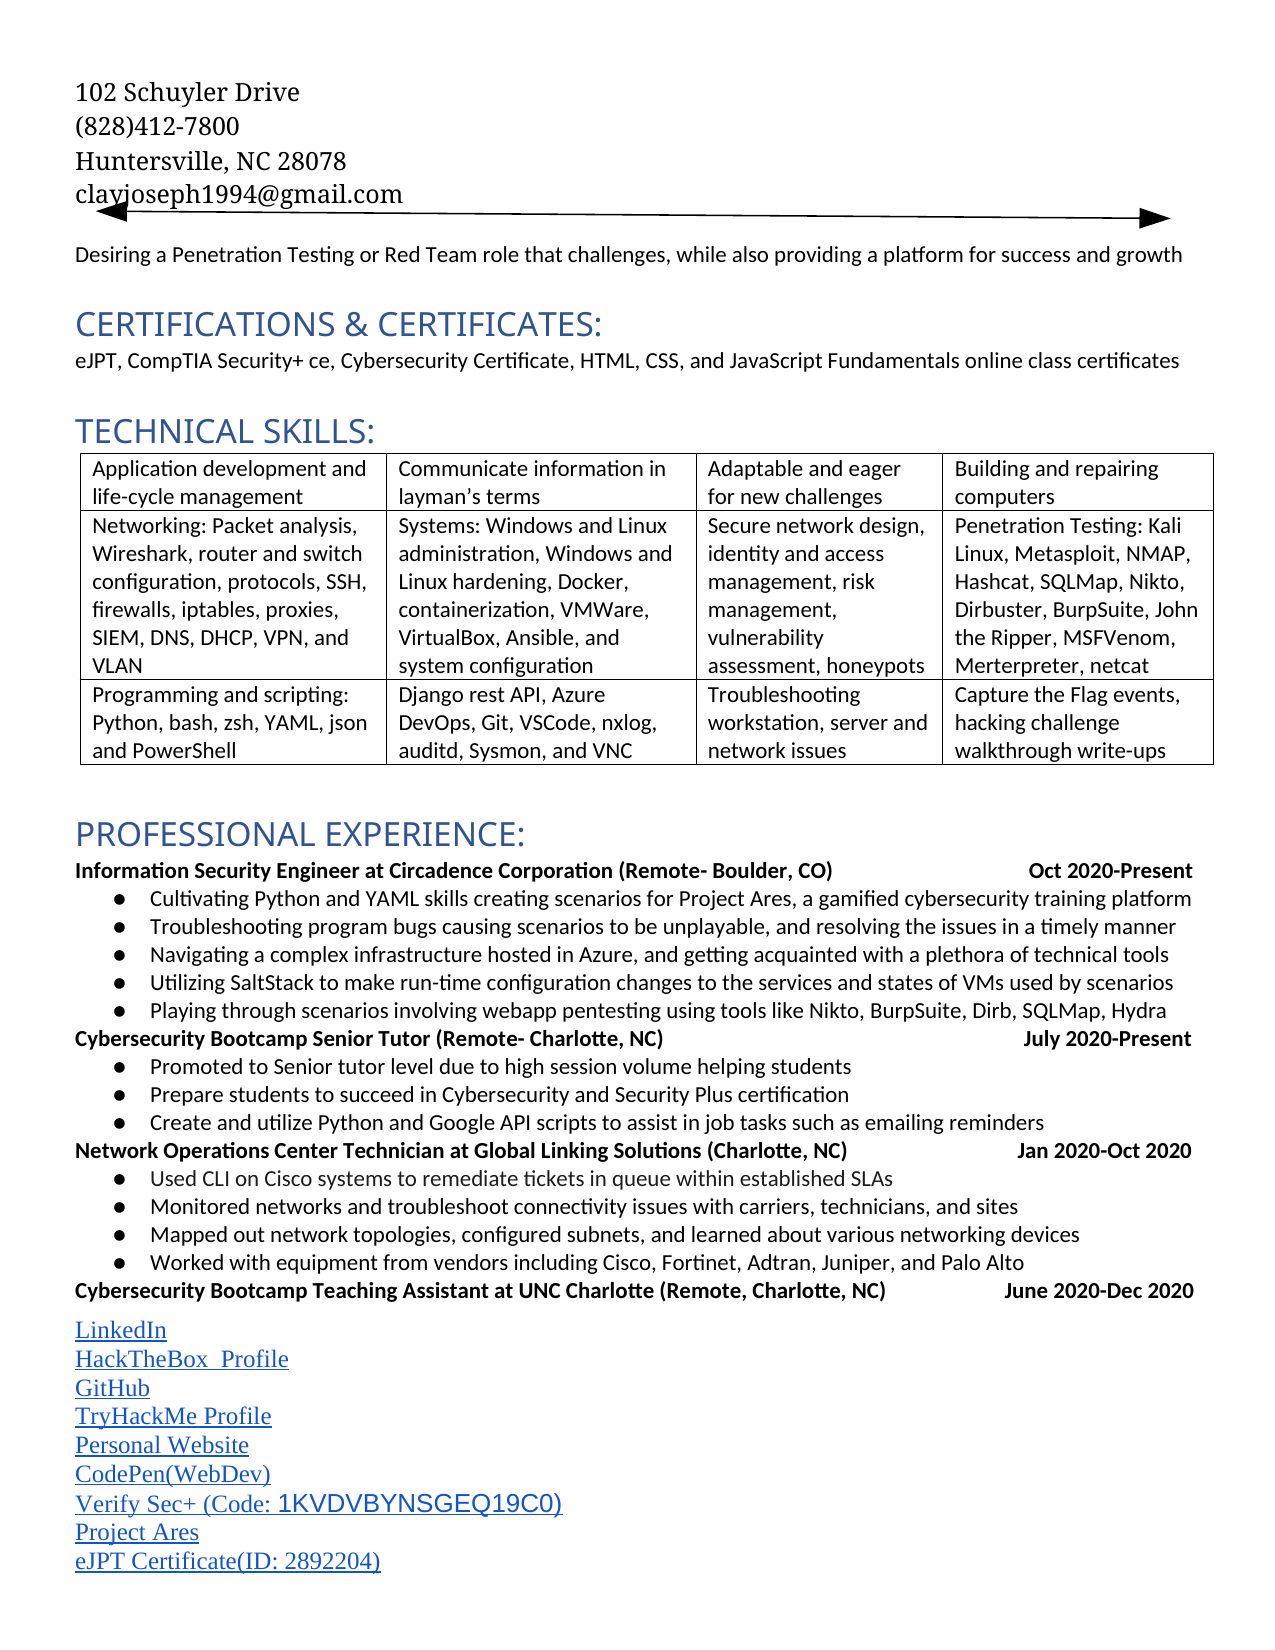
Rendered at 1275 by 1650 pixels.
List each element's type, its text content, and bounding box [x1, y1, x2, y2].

list Promoted to Senior tutor level due to high session volume helping students [112, 1052, 1200, 1080]
list Utilizing SaltStack to make run-time configuration changes to the services and states of VMs used by scenarios [112, 968, 1200, 996]
table_cell Troubleshooting workstation, server and network issues [697, 680, 942, 764]
text Cybersecurity Bootcamp Senior Tutor (Remote- Charlotte, NC) July 2020-Present [75, 1024, 1200, 1052]
table_cell Secure network design, identity and access management, risk management, vulnerability assessment, honeypots [697, 511, 942, 679]
table_header Adaptable and eager for new challenges [697, 454, 942, 510]
text eJPT, CompTIA Security+ ce, Cybersecurity Certificate, HTML, CSS, and JavaScript Fundamentals online class certificates [75, 346, 1200, 374]
subtitle PROFESSIONAL EXPERIENCE: [75, 811, 1200, 856]
table_cell Django rest API, Azure DevOps, Git, VSCode, nxlog, auditd, Sysmon, and VNC [387, 680, 696, 764]
list Playing through scenarios involving webapp pentesting using tools like Nikto, BurpSuite, Dirb, SQLMap, Hydra [112, 996, 1200, 1024]
list Monitored networks and troubleshoot connectivity issues with carriers, technicians, and sites [112, 1192, 1200, 1220]
table_cell Programming and scripting: Python, bash, zsh, YAML, json and PowerShell [81, 680, 386, 764]
text Information Security Engineer at Circadence Corporation (Remote- Boulder, CO) Oct 2020-Present [75, 856, 1200, 884]
list Mapped out network topologies, configured subnets, and learned about various networking devices [112, 1220, 1200, 1248]
list Navigating a complex infrastructure hosted in Azure, and getting acquainted with a plethora of technical tools [112, 940, 1200, 968]
table_header Building and repairing computers [943, 454, 1213, 510]
list Cultivating Python and YAML skills creating scenarios for Project Ares, a gamified cybersecurity training platform [112, 884, 1200, 912]
table_header Application development and life-cycle management [81, 454, 386, 510]
list Prepare students to succeed in Cybersecurity and Security Plus certification [112, 1080, 1200, 1108]
subtitle CERTIFICATIONS & CERTIFICATES: [75, 301, 1200, 346]
list Used CLI on Cisco systems to remediate tickets in queue within established SLAs [112, 1164, 1200, 1192]
subtitle TECHNICAL SKILLS: [75, 407, 1200, 453]
table_cell Penetration Testing: Kali Linux, Metasploit, NMAP, Hashcat, SQLMap, Nikto, Dirbuster, BurpSuite, John the Ripper, MSFVenom, Merterpreter, netcat [943, 511, 1213, 679]
table_header Communicate information in layman’s terms [387, 454, 696, 510]
list Worked with equipment from vendors including Cisco, Fortinet, Adtran, Juniper, and Palo Alto [112, 1248, 1200, 1276]
list Troubleshooting program bugs causing scenarios to be unplayable, and resolving the issues in a timely manner [112, 912, 1200, 940]
text Cybersecurity Bootcamp Teaching Assistant at UNC Charlotte (Remote, Charlotte, NC) June 2020-Dec 2020 [75, 1276, 1200, 1304]
text Network Operations Center Technician at Global Linking Solutions (Charlotte, NC) Jan 2020-Oct 2020 [75, 1136, 1200, 1164]
text Desiring a Penetration Testing or Red Team role that challenges, while also providing a platform for success and growth [75, 240, 1200, 268]
table_cell Networking: Packet analysis, Wireshark, router and switch configuration, protocols, SSH, firewalls, iptables, proxies, SIEM, DNS, DHCP, VPN, and VLAN [81, 511, 386, 679]
table_cell Systems: Windows and Linux administration, Windows and Linux hardening, Docker, containerization, VMWare, VirtualBox, Ansible, and system configuration [387, 511, 696, 679]
table_cell Capture the Flag events, hacking challenge walkthrough write-ups [943, 680, 1213, 764]
list Create and utilize Python and Google API scripts to assist in job tasks such as emailing reminders [112, 1108, 1200, 1136]
